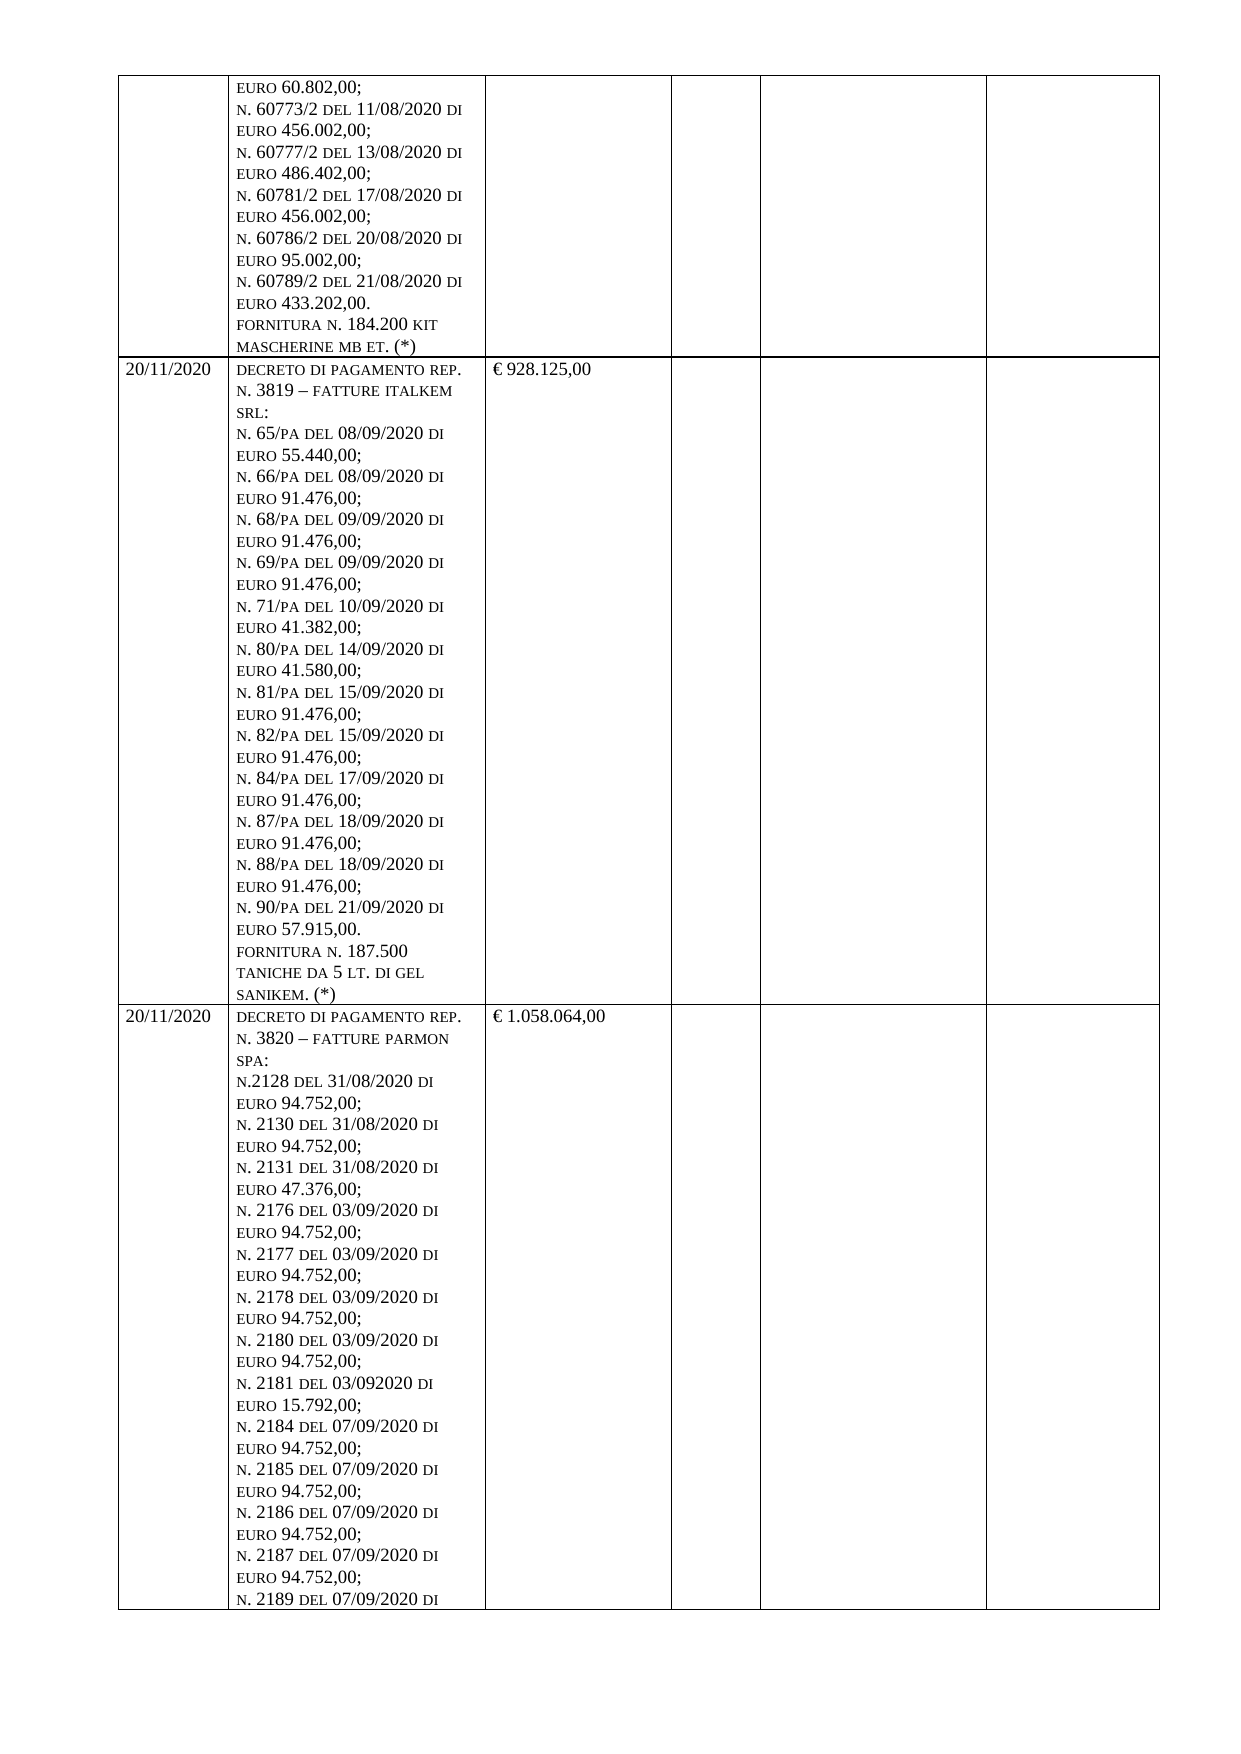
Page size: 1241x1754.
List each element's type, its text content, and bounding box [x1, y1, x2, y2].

table_cell euro 60.802,00; n. 60773/2 del 11/08/2020 di euro 456.002,00; n. 60777/2 del 13/08/2020 di euro 486.402,00; n. 60781/2 del 17/08/2020 di euro 456.002,00; n. 60786/2 del 20/08/2020 di euro 95.002,00; n. 60789/2 del 21/08/2020 di euro 433.202,00. fornitura n. 184.200 kit mascherine mb et. (*) [229, 76, 485, 356]
table_cell [672, 1005, 760, 1609]
table_cell [761, 358, 986, 1004]
table_cell [761, 76, 986, 356]
table_cell [486, 76, 671, 356]
table_cell 20/11/2020 [119, 358, 228, 1004]
table_cell [672, 358, 760, 1004]
table_cell [761, 1005, 986, 1609]
table_cell 20/11/2020 [119, 1005, 228, 1609]
table_cell decreto di pagamento rep. n. 3820 – fatture parmon spa: n.2128 del 31/08/2020 di euro 94.752,00; n. 2130 del 31/08/2020 di euro 94.752,00; n. 2131 del 31/08/2020 di euro 47.376,00; n. 2176 del 03/09/2020 di euro 94.752,00; n. 2177 del 03/09/2020 di euro 94.752,00; n. 2178 del 03/09/2020 di euro 94.752,00; n. 2180 del 03/09/2020 di euro 94.752,00; n. 2181 del 03/092020 di euro 15.792,00; n. 2184 del 07/09/2020 di euro 94.752,00; n. 2185 del 07/09/2020 di euro 94.752,00; n. 2186 del 07/09/2020 di euro 94.752,00; n. 2187 del 07/09/2020 di euro 94.752,00; n. 2189 del 07/09/2020 di [229, 1005, 485, 1609]
table_cell [987, 358, 1159, 1004]
table_cell € 928.125,00 [486, 358, 671, 1004]
table_cell [672, 76, 760, 356]
table_cell € 1.058.064,00 [486, 1005, 671, 1609]
table_cell [987, 76, 1159, 356]
table_cell decreto di pagamento rep. n. 3819 – fatture italkem srl: n. 65/pa del 08/09/2020 di euro 55.440,00; n. 66/pa del 08/09/2020 di euro 91.476,00; n. 68/pa del 09/09/2020 di euro 91.476,00; n. 69/pa del 09/09/2020 di euro 91.476,00; n. 71/pa del 10/09/2020 di euro 41.382,00; n. 80/pa del 14/09/2020 di euro 41.580,00; n. 81/pa del 15/09/2020 di euro 91.476,00; n. 82/pa del 15/09/2020 di euro 91.476,00; n. 84/pa del 17/09/2020 di euro 91.476,00; n. 87/pa del 18/09/2020 di euro 91.476,00; n. 88/pa del 18/09/2020 di euro 91.476,00; n. 90/pa del 21/09/2020 di euro 57.915,00. fornitura n. 187.500 taniche da 5 lt. di gel sanikem. (*) [229, 358, 485, 1004]
table_cell [119, 76, 228, 356]
table_cell [987, 1005, 1159, 1609]
